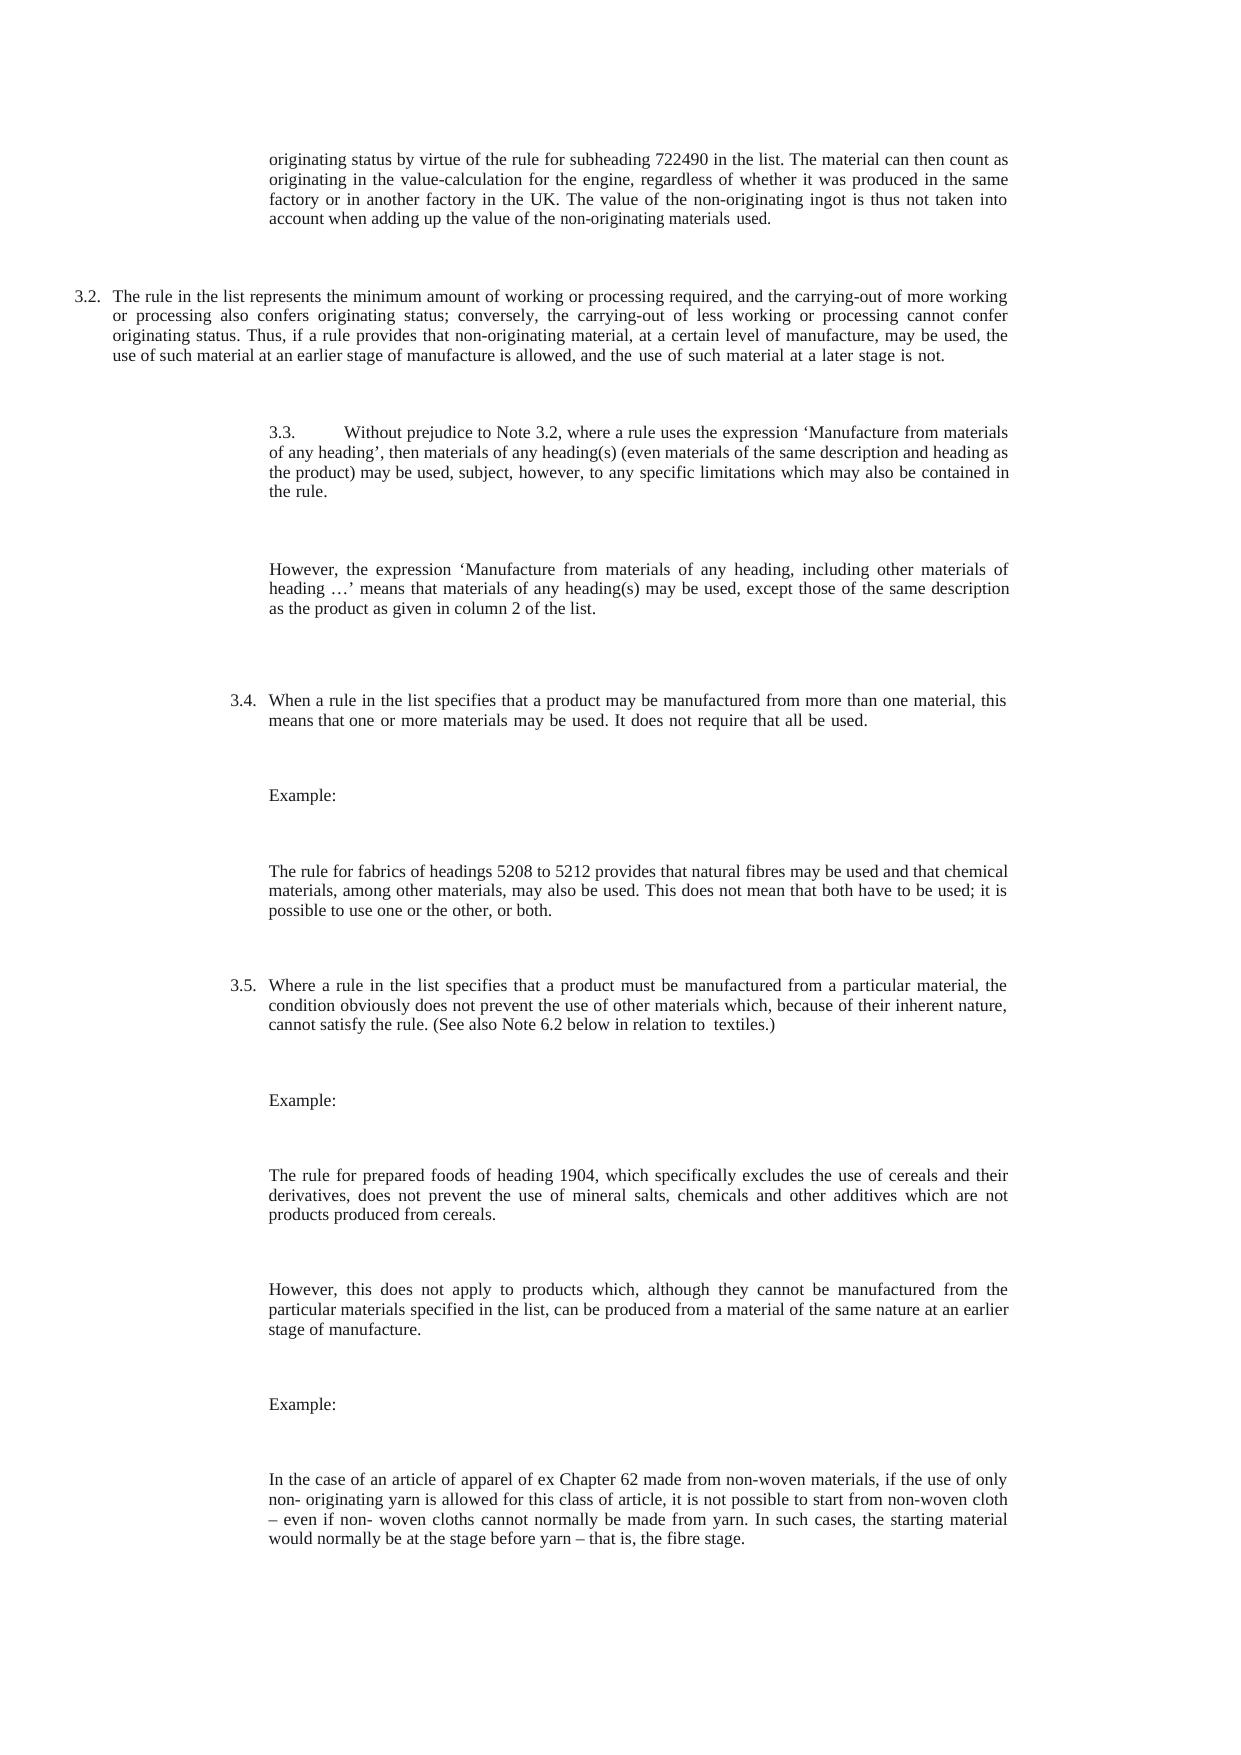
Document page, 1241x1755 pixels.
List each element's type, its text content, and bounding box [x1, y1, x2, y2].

text The rule for prepared foods of heading 1904, which specifically excludes the use of cereals and their derivatives, does not prevent the use of mineral salts, chemicals and other additives which are not products produced from cereals. [268, 1166, 1009, 1224]
list Without prejudice to Note 3.2, where a rule uses the expression ‘Manufacture from materials of any heading’, then materials of any heading(s) (even materials of the same description and heading as the product) may be used, subject, however, to any specific limitations which may also be contained in the rule. [269, 423, 1010, 501]
text Example: [268, 1394, 1128, 1414]
text originating status by virtue of the rule for subheading 722490 in the list. The material can then count as originating in the value-calculation for the engine, regardless of whether it was produced in the same factory or in another factory in the UK. The value of the non-originating ingot is thus not taken into account when adding up the value of the non-originating materials used. [269, 150, 1010, 228]
text However, this does not apply to products which, although they cannot be manufactured from the particular materials specified in the list, can be produced from a material of the same nature at an earlier stage of manufacture. [268, 1280, 1009, 1339]
list The rule in the list represents the minimum amount of working or processing required, and the carrying-out of more working or processing also confers originating status; conversely, the carrying-out of less working or processing cannot confer originating status. Thus, if a rule provides that non-originating material, at a certain level of manufacture, may be used, the use of such material at an earlier stage of manufacture is allowed, and the use of such material at a later stage is not. [74, 287, 1010, 365]
text However, the expression ‘Manufacture from materials of any heading, including other materials of heading …’ means that materials of any heading(s) may be used, except those of the same description as the product as given in column 2 of the list. [269, 559, 1010, 618]
text The rule for fabrics of headings 5208 to 5212 provides that natural fibres may be used and that chemical materials, among other materials, may also be used. This does not mean that both have to be used; it is possible to use one or the other, or both. [268, 861, 1009, 920]
text In the case of an article of apparel of ex Chapter 62 made from non-woven materials, if the use of only non- originating yarn is allowed for this class of article, it is not possible to start from non-woven cloth – even if non- woven cloths cannot normally be made from yarn. In such cases, the starting material would normally be at the stage before yarn – that is, the fibre stage. [268, 1470, 1009, 1548]
text Example: [268, 1090, 1128, 1110]
list When a rule in the list specifies that a product may be manufactured from more than one material, this means that one or more materials may be used. It does not require that all be used. [230, 691, 1008, 730]
text Example: [268, 785, 1128, 806]
list Where a rule in the list specifies that a product must be manufactured from a particular material, the condition obviously does not prevent the use of other materials which, because of their inherent nature, cannot satisfy the rule. (See also Note 6.2 below in relation to textiles.) [230, 976, 1009, 1034]
